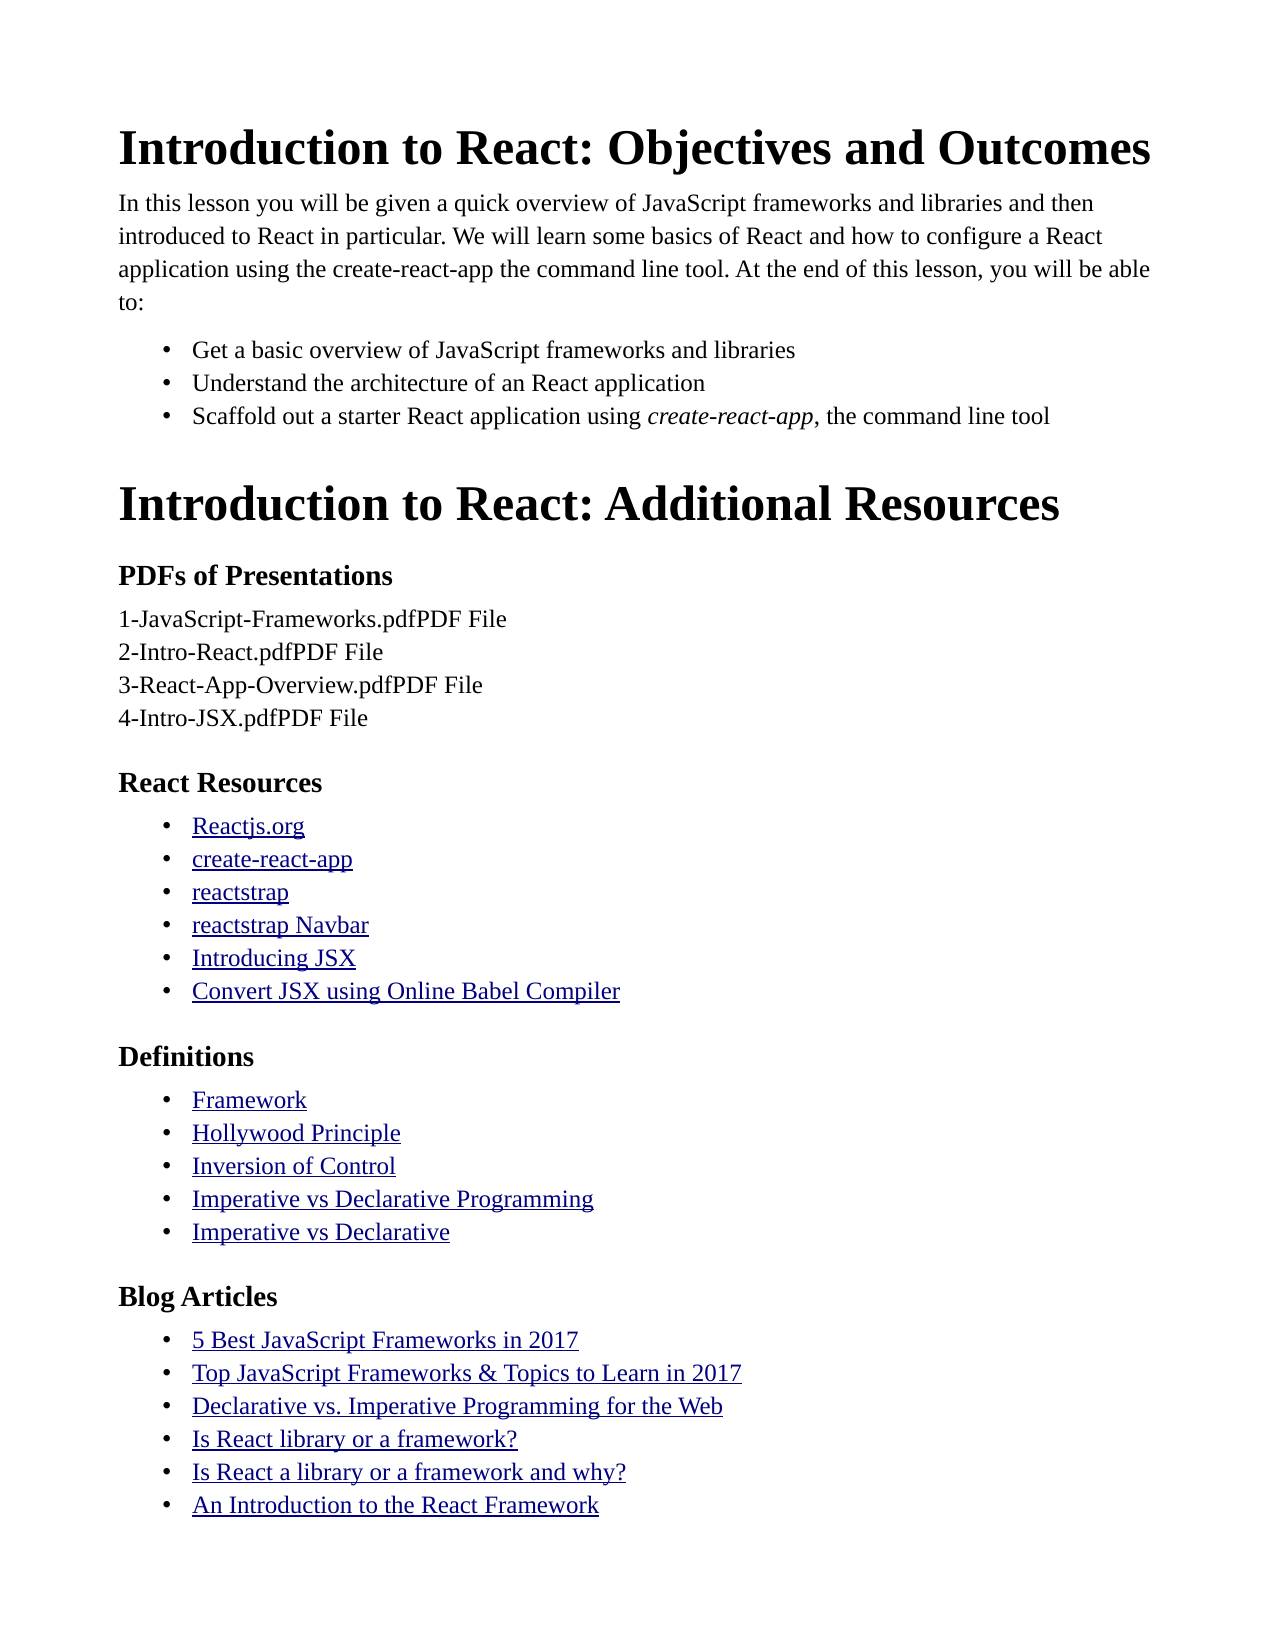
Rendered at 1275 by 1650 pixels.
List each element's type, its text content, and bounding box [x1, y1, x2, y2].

text 1-JavaScript-Frameworks.pdfPDF File [118, 604, 1157, 633]
text 2-Intro-React.pdfPDF File [118, 637, 1157, 666]
list Scaffold out a starter React application using create-react-app, the command line tool [162, 401, 1157, 429]
subtitle Introduction to React: Objectives and Outcomes [118, 118, 1157, 176]
subtitle Blog Articles [118, 1279, 1157, 1312]
list Top JavaScript Frameworks & Topics to Learn in 2017 [162, 1358, 1157, 1387]
list Hollywood Principle [162, 1118, 1157, 1146]
text 4-Intro-JSX.pdfPDF File [118, 703, 1157, 732]
list reactstrap Navbar [162, 910, 1157, 939]
list An Introduction to the React Framework [162, 1490, 1157, 1519]
list Framework [162, 1085, 1157, 1113]
text 3-React-App-Overview.pdfPDF File [118, 670, 1157, 699]
subtitle Definitions [118, 1039, 1157, 1072]
list Is React a library or a framework and why? [162, 1457, 1157, 1486]
list Get a basic overview of JavaScript frameworks and libraries [162, 335, 1157, 363]
list 5 Best JavaScript Frameworks in 2017 [162, 1325, 1157, 1354]
text In this lesson you will be given a quick overview of JavaScript frameworks and libraries and then introduced to React in particular. We will learn some basics of React and how to configure a React application using the create-react-app the command line tool. At the end of this lesson, you will be able to: [118, 188, 1157, 316]
list Reactjs.org [162, 811, 1157, 840]
subtitle Introduction to React: Additional Resources [118, 473, 1157, 531]
list Introducing JSX [162, 943, 1157, 972]
list Declarative vs. Imperative Programming for the Web [162, 1391, 1157, 1420]
list Understand the architecture of an React application [162, 368, 1157, 397]
list Is React library or a framework? [162, 1424, 1157, 1453]
list create-react-app [162, 844, 1157, 873]
list Imperative vs Declarative [162, 1217, 1157, 1246]
list reactstrap [162, 877, 1157, 906]
subtitle React Resources [118, 765, 1157, 799]
list Convert JSX using Online Babel Compiler [162, 976, 1157, 1005]
subtitle PDFs of Presentations [118, 558, 1157, 592]
list Inversion of Control [162, 1151, 1157, 1179]
list Imperative vs Declarative Programming [162, 1184, 1157, 1212]
